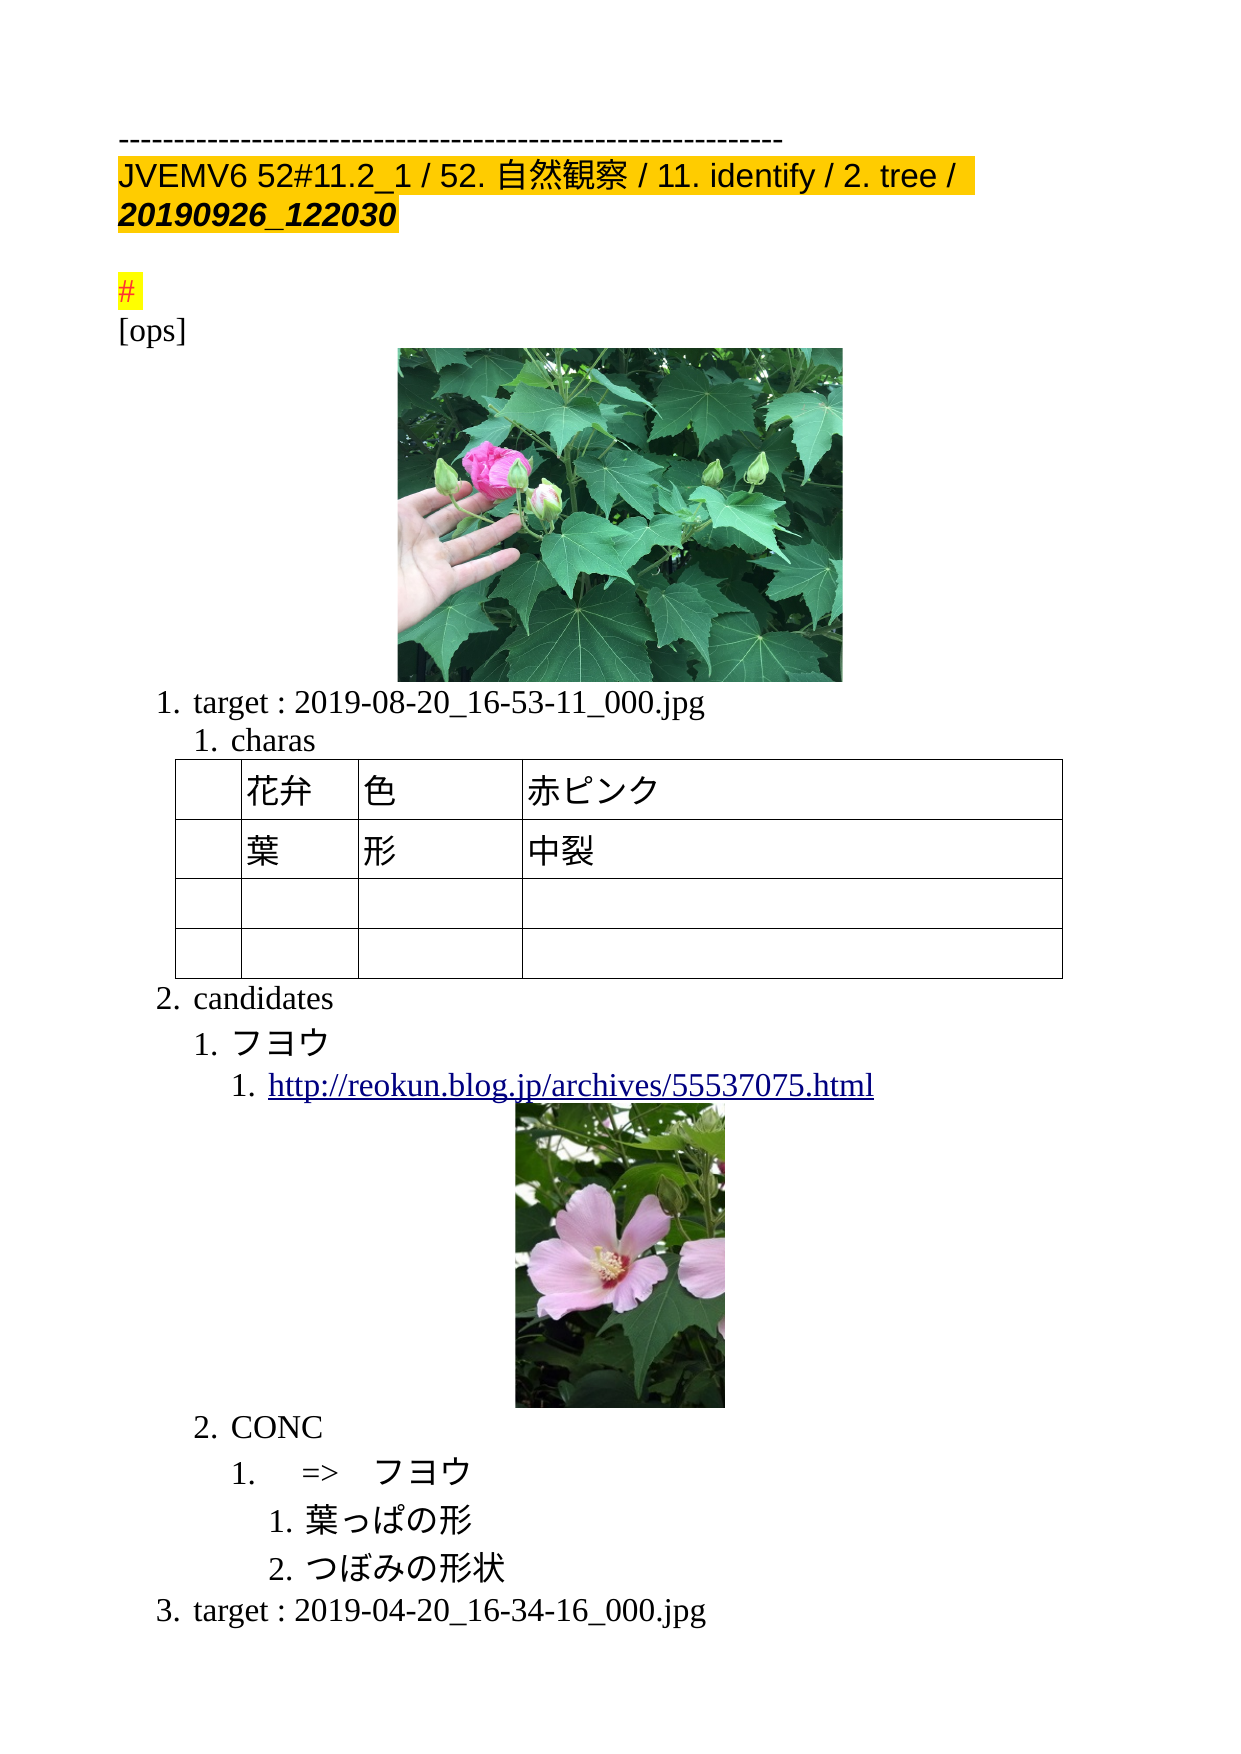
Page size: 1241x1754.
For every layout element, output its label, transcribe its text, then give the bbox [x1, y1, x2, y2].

table_cell [176, 929, 241, 978]
table_header 色 [359, 760, 522, 818]
table_cell [242, 879, 358, 928]
table_cell 形 [359, 820, 522, 878]
list つぼみの形状 [268, 1542, 1122, 1590]
table_cell 葉 [242, 820, 358, 878]
table_cell [176, 820, 241, 878]
picture [515, 1103, 725, 1408]
table_header 花弁 [242, 760, 358, 818]
list 葉っぱの形 [268, 1494, 1122, 1542]
list target : 2019-08-20_16-53-11_000.jpg [156, 348, 1122, 720]
text ------------------------------------------------------------ [118, 118, 1122, 156]
table_cell [523, 879, 1062, 928]
table_cell [523, 929, 1062, 978]
list CONC [193, 1103, 1122, 1446]
picture [397, 348, 843, 682]
table_cell [359, 929, 522, 978]
table_cell [242, 929, 358, 978]
table_header [176, 760, 241, 818]
text [ops] [118, 310, 1122, 348]
list target : 2019-04-20_16-34-16_000.jpg [156, 1590, 1122, 1629]
text JVEMV6 52#11.2_1 / 52. 自然観察 / 11. identify / 2. tree / 20190926_122030 [118, 156, 1122, 233]
table_cell [176, 879, 241, 928]
table_header 赤ピンク [523, 760, 1062, 818]
table_cell 中裂 [523, 820, 1062, 878]
text # [118, 272, 1122, 310]
list candidates [156, 978, 1122, 1017]
list => フヨウ [231, 1446, 1122, 1494]
table_cell [359, 879, 522, 928]
list charas [193, 720, 1122, 759]
list http://reokun.blog.jp/archives/55537075.html [231, 1065, 1122, 1103]
list フヨウ [193, 1017, 1122, 1065]
